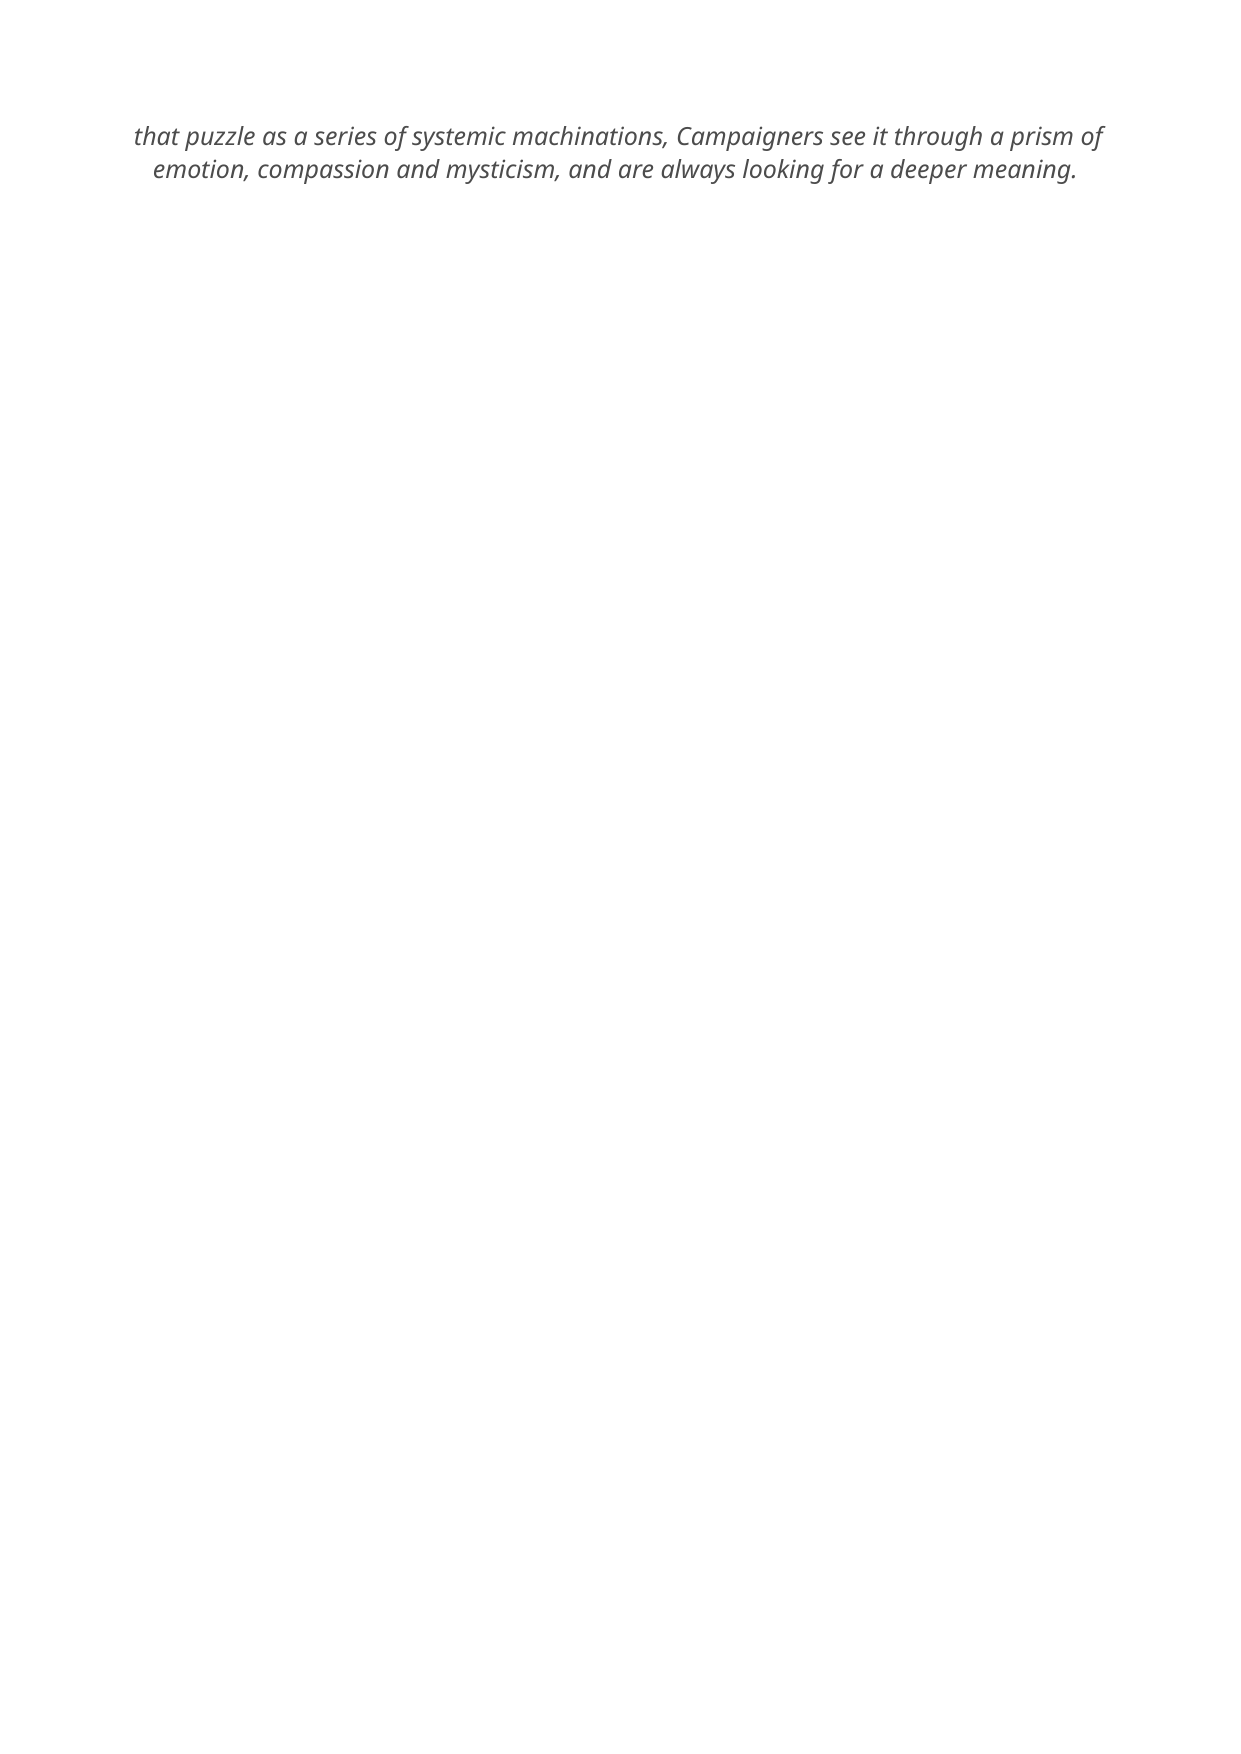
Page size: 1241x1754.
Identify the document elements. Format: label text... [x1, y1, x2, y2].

text that puzzle as a series of systemic machinations, Campaigners see it through a prism of emotion, compassion and mysticism, and are always looking for a deeper meaning. [118, 118, 1122, 186]
